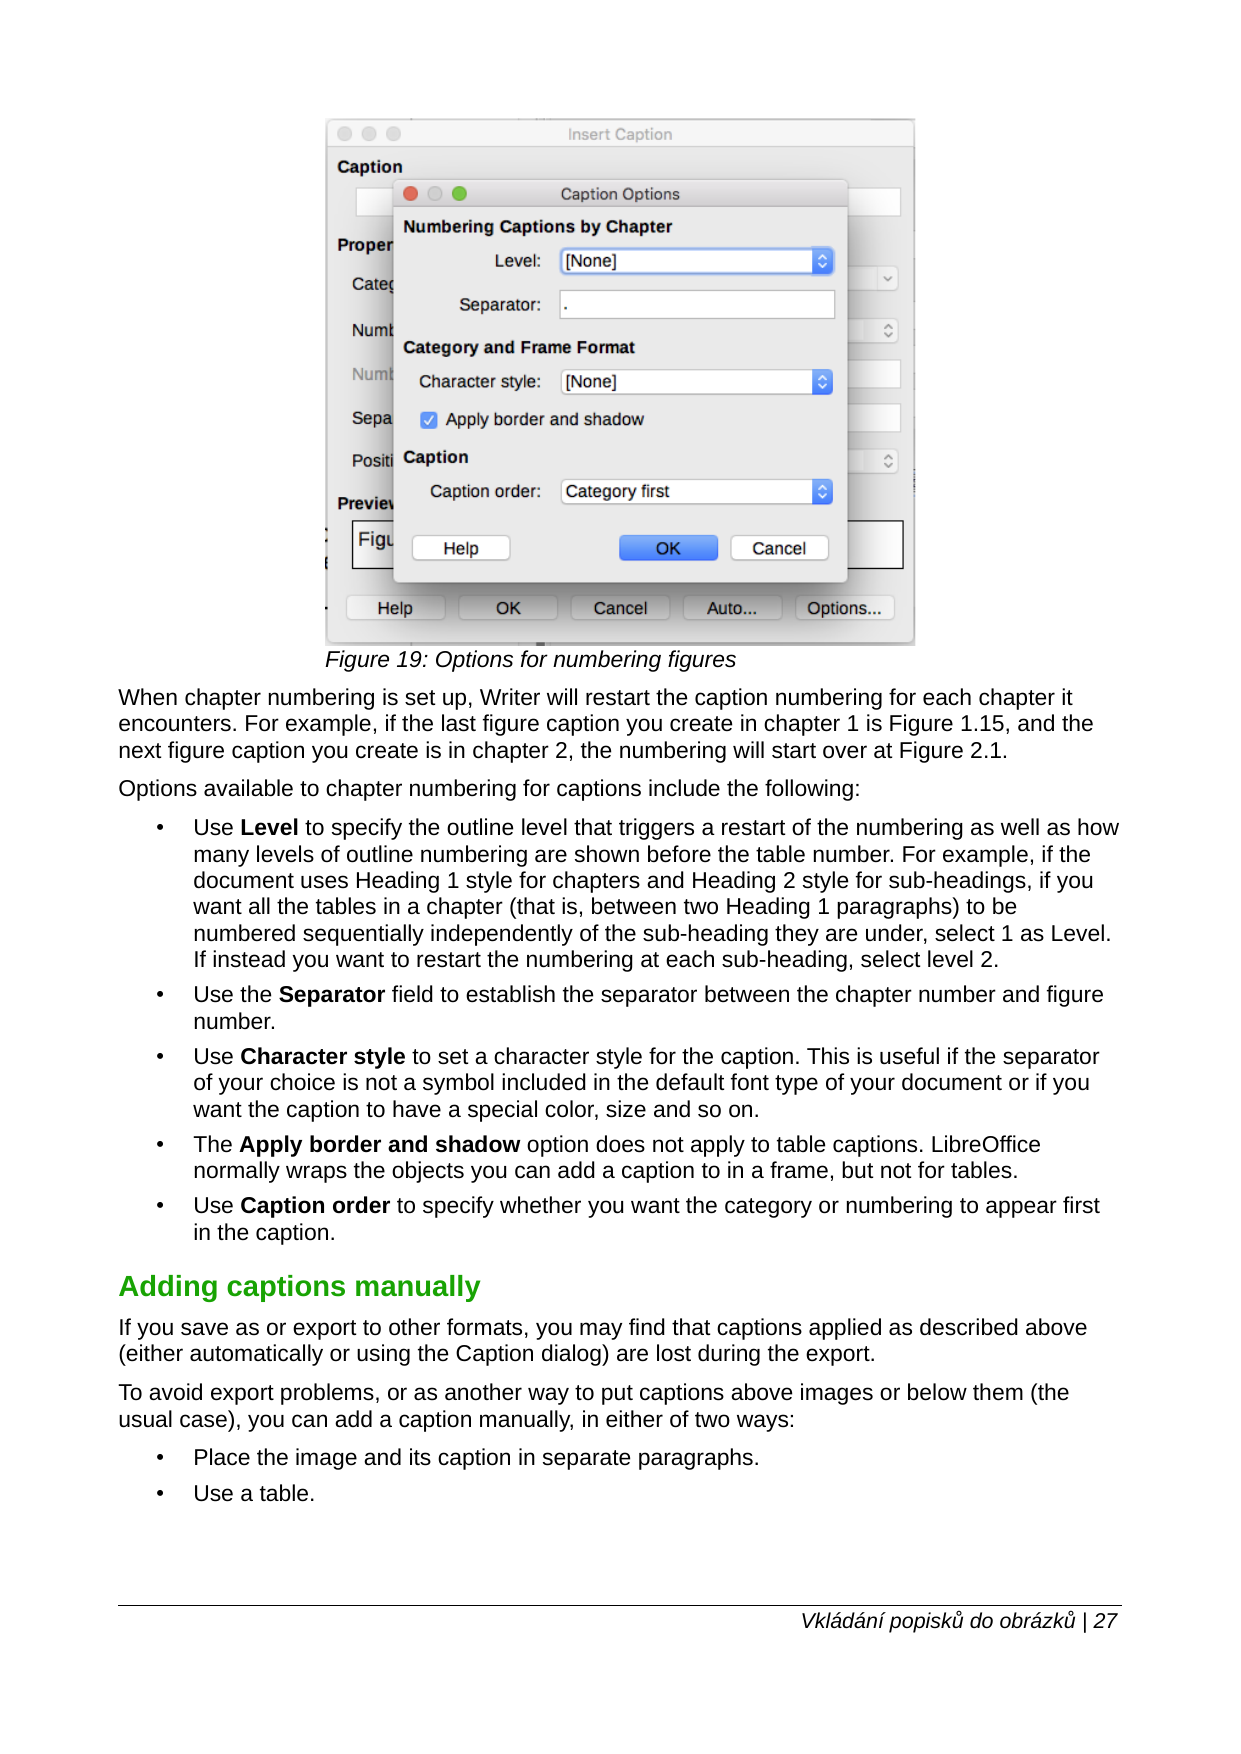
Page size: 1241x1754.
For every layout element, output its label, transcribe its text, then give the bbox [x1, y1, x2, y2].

list Options available to chapter numbering for captions include the following: [118, 775, 1122, 802]
list Use the Separator field to establish the separator between the chapter number and figure number. [156, 981, 1122, 1034]
list Use Caption order to specify whether you want the category or numbering to appear first in the caption. [156, 1192, 1122, 1245]
text Figure 19: Options for numbering figures [325, 646, 915, 672]
list Use Character style to set a character style for the caption. This is useful if the separator of your choice is not a symbol included in the default font type of your document or if you want the caption to have a special color, size and so on. [156, 1043, 1122, 1122]
text When chapter numbering is set up, Writer will restart the caption numbering for each chapter it encounters. For example, if the last figure caption you create in chapter 1 is Figure 1.15, and the next figure caption you create is in chapter 2, the numbering will start over at Figure 2.1. [118, 684, 1122, 763]
list Place the image and its caption in separate paragraphs. [156, 1444, 1122, 1471]
list The Apply border and shadow option does not apply to table captions. LibreOffice normally wraps the objects you can add a caption to in a frame, but not for tables. [156, 1131, 1122, 1183]
list Use Level to specify the outline level that triggers a restart of the numbering as well as how many levels of outline numbering are shown before the table number. For example, if the document uses Heading 1 style for chapters and Heading 2 style for sub-headings, if you want all the tables in a chapter (that is, between two Heading 1 paragraphs) to be numbered sequentially independently of the sub-heading they are under, select 1 as Level. If instead you want to restart the numbering at each sub-heading, select level 2. [156, 814, 1122, 972]
picture [325, 118, 916, 646]
list To avoid export problems, or as another way to put captions above images or below them (the usual case), you can add a caption manually, in either of two ways: [118, 1379, 1122, 1432]
text If you save as or export to other formats, you may find that captions applied as described above (either automatically or using the Caption dialog) are lost during the export. [118, 1314, 1122, 1367]
subtitle Adding captions manually [118, 1269, 1122, 1302]
list Use a table. [156, 1479, 1122, 1506]
